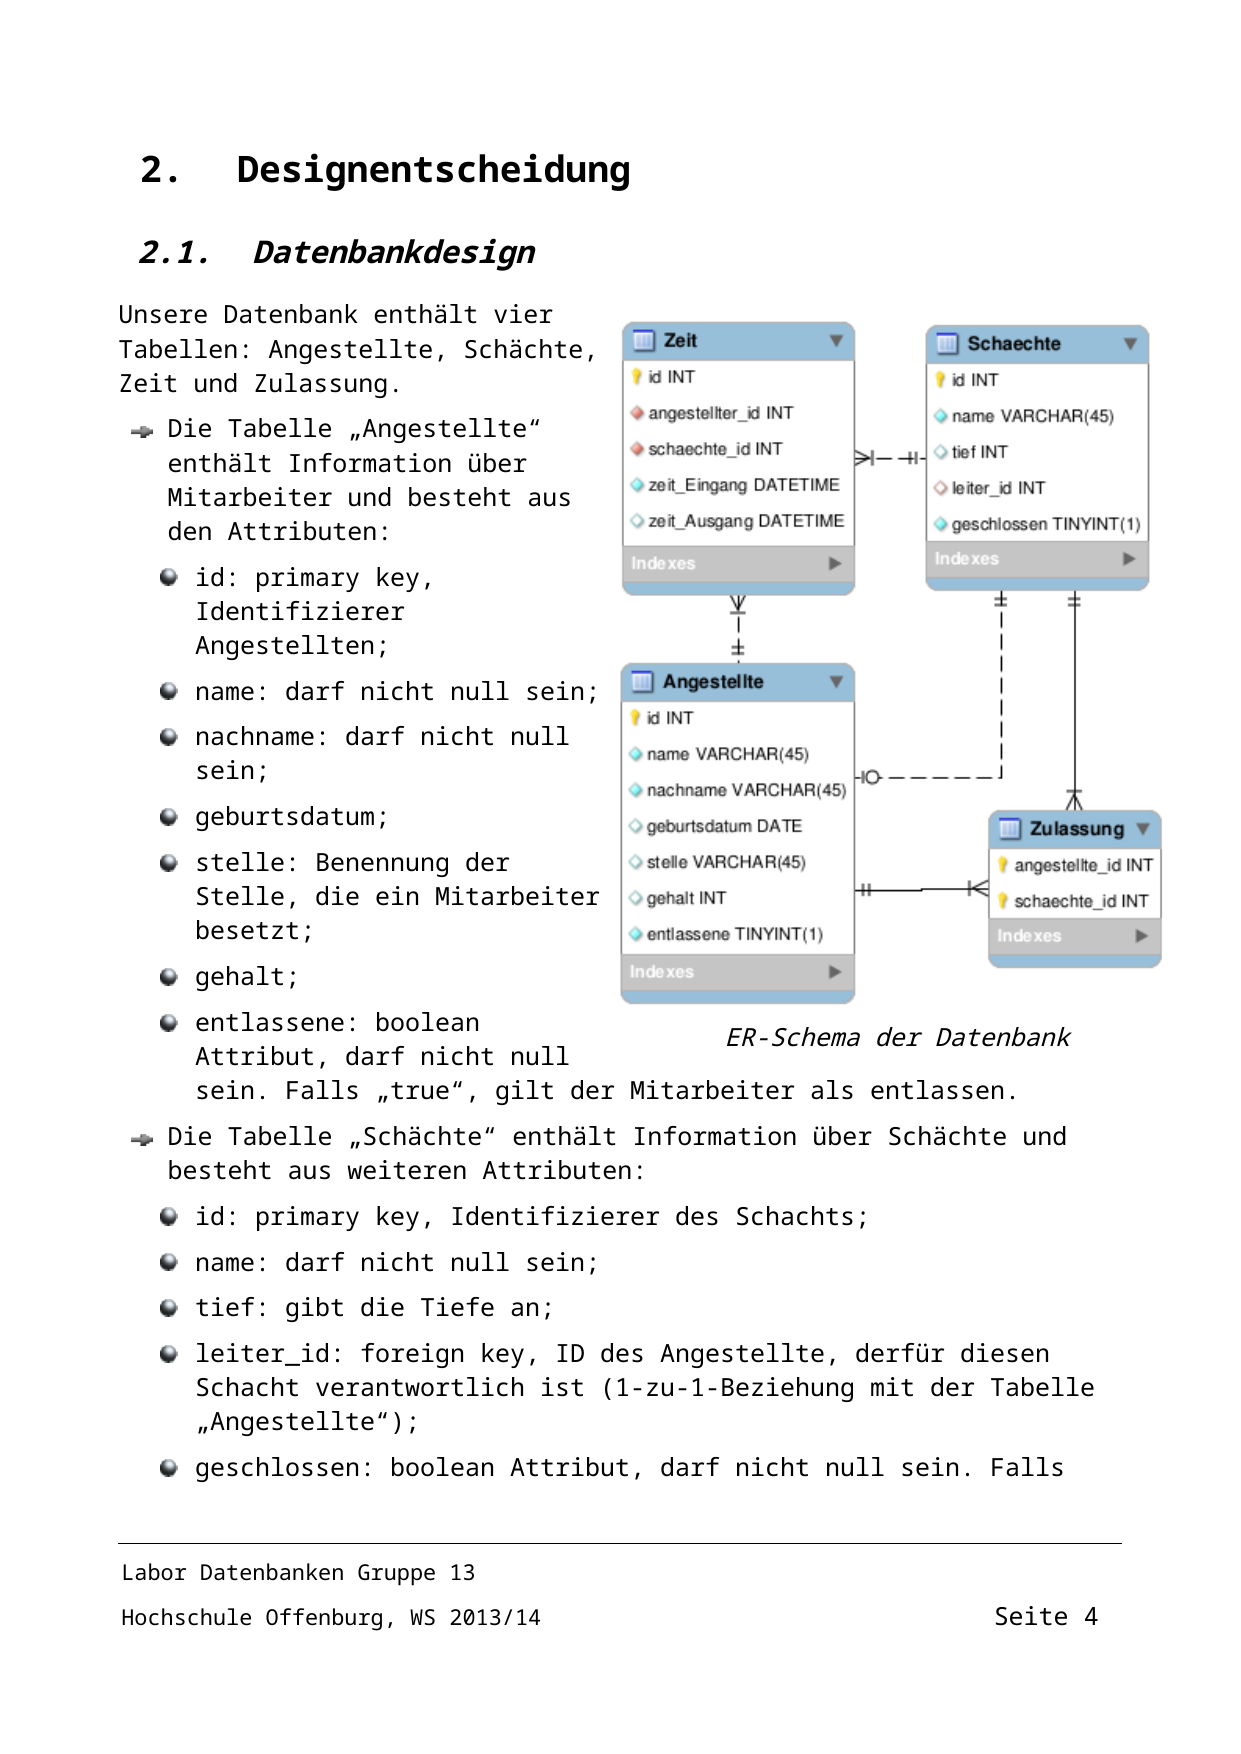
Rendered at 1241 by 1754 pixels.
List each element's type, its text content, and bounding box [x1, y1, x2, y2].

picture [131, 1134, 153, 1146]
list name: darf nicht null sein; [159, 1244, 1122, 1278]
picture [160, 1459, 178, 1477]
picture [160, 1014, 178, 1032]
text ER-Schema der Datenbank [613, 1020, 1183, 1054]
subtitle Datenbankdesign [118, 230, 1122, 273]
picture [160, 568, 178, 586]
list stelle: Benennung der Stelle, die ein Mitarbeiter besetzt; [159, 845, 613, 947]
picture [160, 682, 178, 700]
picture [131, 426, 153, 438]
subtitle Designentscheidung [118, 143, 1122, 193]
list tief: gibt die Tiefe an; [159, 1290, 1122, 1324]
picture [613, 308, 1184, 1020]
list Die Tabelle „Schächte“ enthält Information über Schächte und besteht aus weiteren Attributen: [130, 1118, 1122, 1187]
list geburtsdatum; [159, 799, 613, 833]
list nachname: darf nicht null sein; [159, 719, 613, 787]
picture [160, 1207, 178, 1226]
list entlassene: boolean Attribut, darf nicht null sein. Falls „true“, gilt der Mitarbeiter als entlassen. [159, 1004, 1122, 1107]
picture [160, 728, 178, 746]
picture [160, 968, 178, 986]
picture [160, 854, 178, 872]
list geschlossen: boolean Attribut, darf nicht null sein. Falls [159, 1450, 1122, 1484]
list Die Tabelle „Angestellte“ enthält Information über Mitarbeiter und besteht aus den Attributen: [130, 411, 613, 547]
list gehalt; [159, 959, 613, 993]
picture [160, 1345, 178, 1363]
picture [160, 808, 178, 826]
picture [160, 1299, 178, 1317]
text Unsere Datenbank enthält vier Tabellen: Angestellte, Schächte, Zeit und Zulassung. [118, 296, 1183, 399]
list leiter_id: foreign key, ID des Angestellte, derfür diesen Schacht verantwortlich ist (1-zu-1-Beziehung mit der Tabelle „Angestellte“); [159, 1336, 1122, 1438]
list name: darf nicht null sein; [159, 673, 613, 707]
list id: primary key, Identifizierer Angestellten; [159, 559, 613, 661]
picture [160, 1253, 178, 1271]
list id: primary key, Identifizierer des Schachts; [159, 1198, 1122, 1232]
